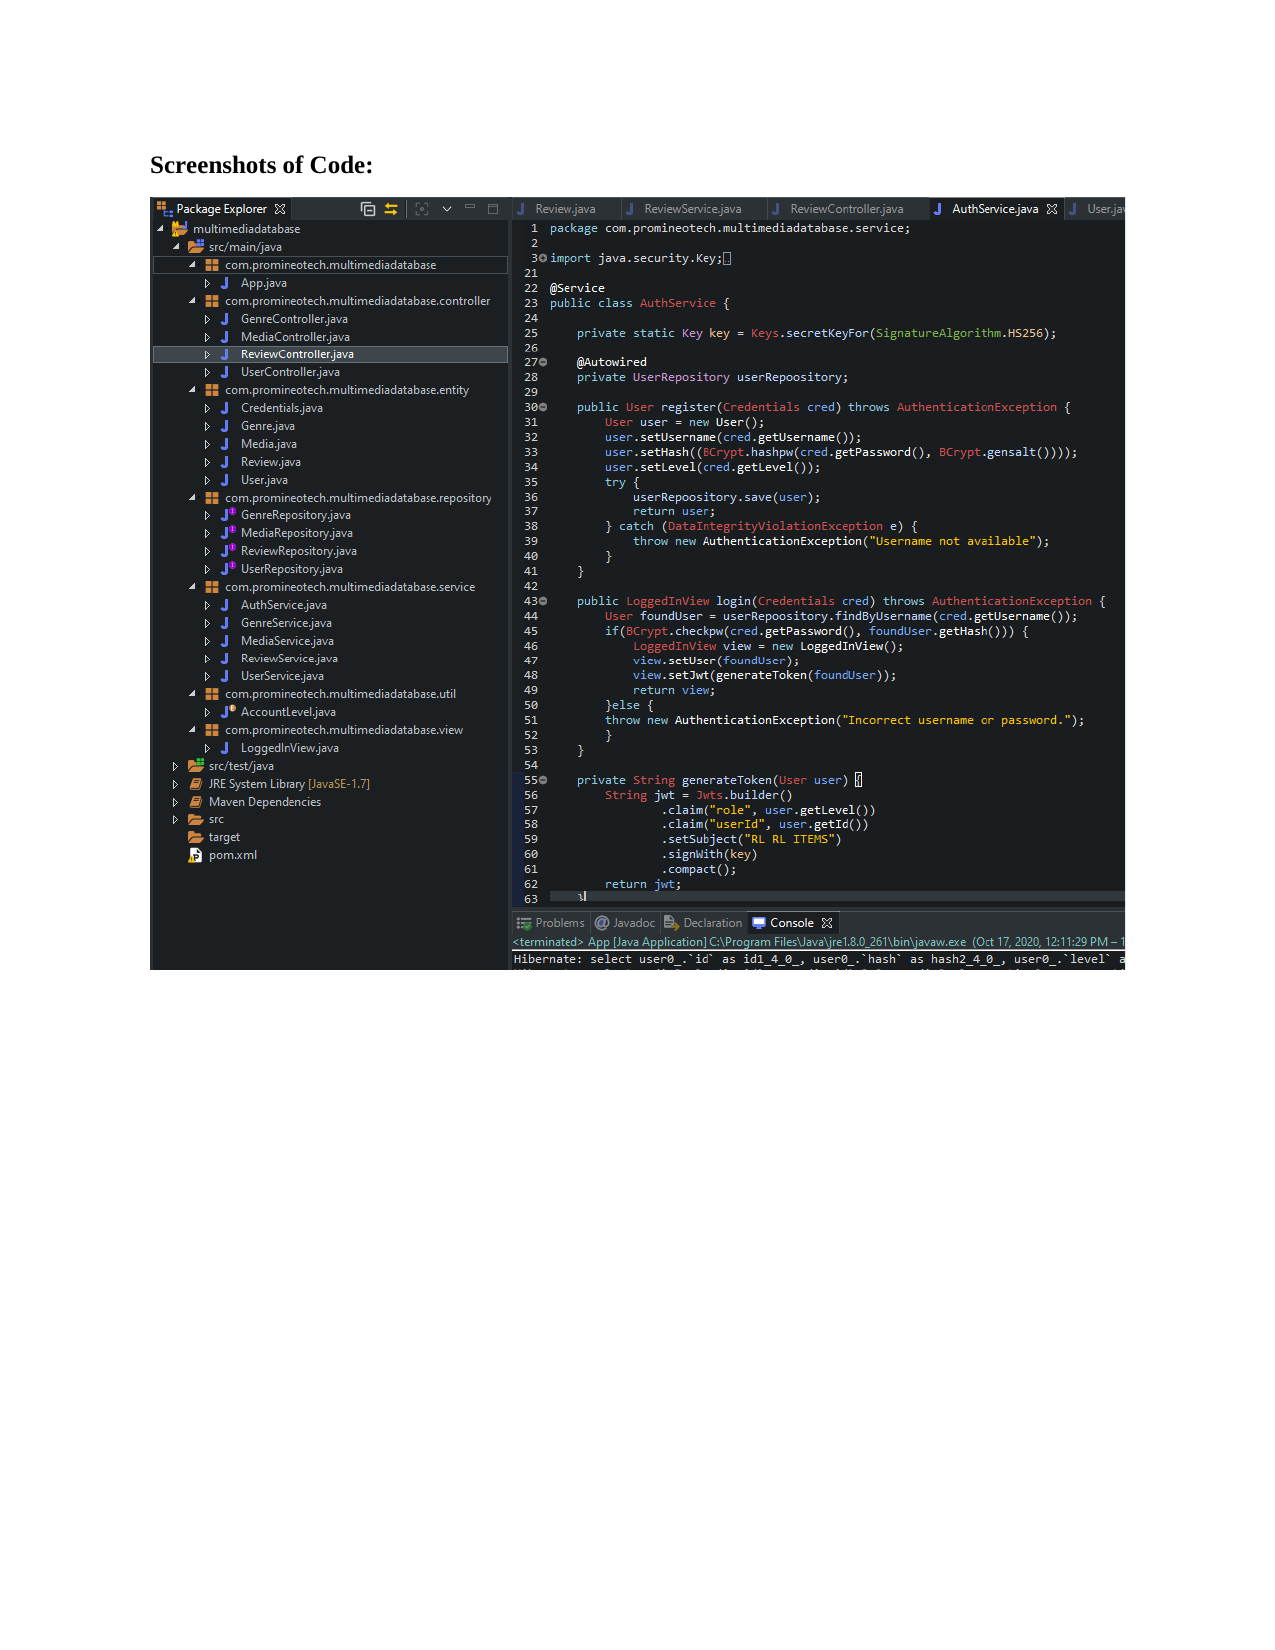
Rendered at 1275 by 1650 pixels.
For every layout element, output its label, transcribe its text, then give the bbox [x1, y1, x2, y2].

picture [150, 197, 1125, 970]
text Screenshots of Code: [150, 150, 1125, 179]
